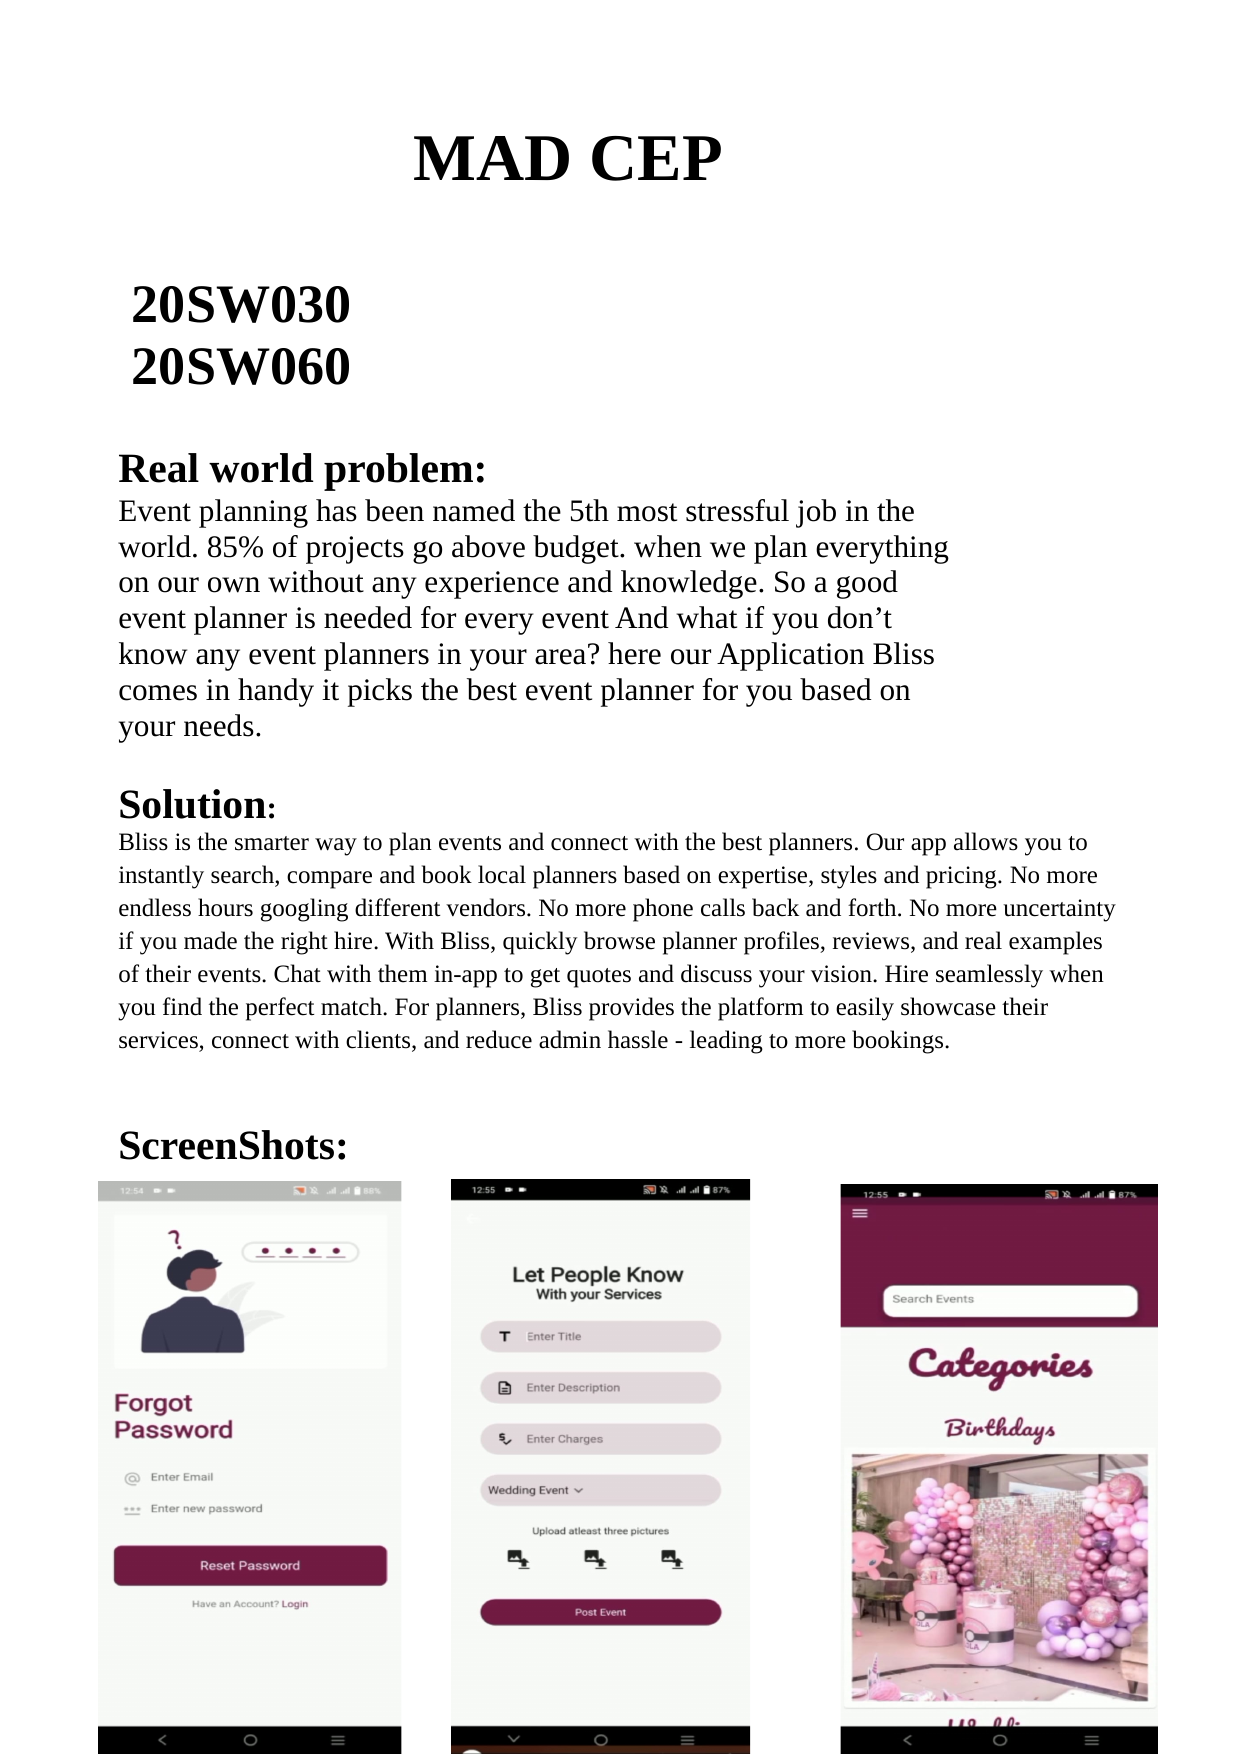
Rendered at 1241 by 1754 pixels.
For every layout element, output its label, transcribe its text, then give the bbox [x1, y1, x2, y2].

text world. 85% of projects go above budget. when we plan everything [118, 528, 1122, 564]
text event planner is needed for every event And what if you don’t [118, 600, 1122, 636]
picture [98, 1181, 402, 1754]
text MAD CEP [118, 118, 1122, 195]
picture [451, 1179, 751, 1754]
text 20SW030 [118, 271, 1122, 334]
text know any event planners in your area? here our Application Bliss [118, 636, 1122, 672]
text Real world problem: [118, 444, 1122, 492]
text Event planning has been named the 5th most stressful job in the [118, 492, 1122, 528]
text 20SW060 [118, 334, 1122, 396]
text comes in handy it picks the best event planner for you based on [118, 672, 1122, 707]
text Solution: [118, 779, 1122, 827]
text your needs. [118, 707, 1122, 743]
picture [840, 1184, 1158, 1754]
text on our own without any experience and knowledge. So a good [118, 564, 1122, 600]
text ScreenShots: [118, 1121, 1122, 1168]
text Bliss is the smarter way to plan events and connect with the best planners. Our app allows you to instantly search, compare and book local planners based on expertise, styles and pricing. No more endless hours googling different vendors. No more phone calls back and forth. No more uncertainty if you made the right hire. With Bliss, quickly browse planner profiles, reviews, and real examples of their events. Chat with them in-app to get quotes and discuss your vision. Hire seamlessly when you find the perfect match. For planners, Bliss provides the platform to easily showcase their services, connect with clients, and reduce admin hassle - leading to more bookings. [118, 827, 1122, 1054]
